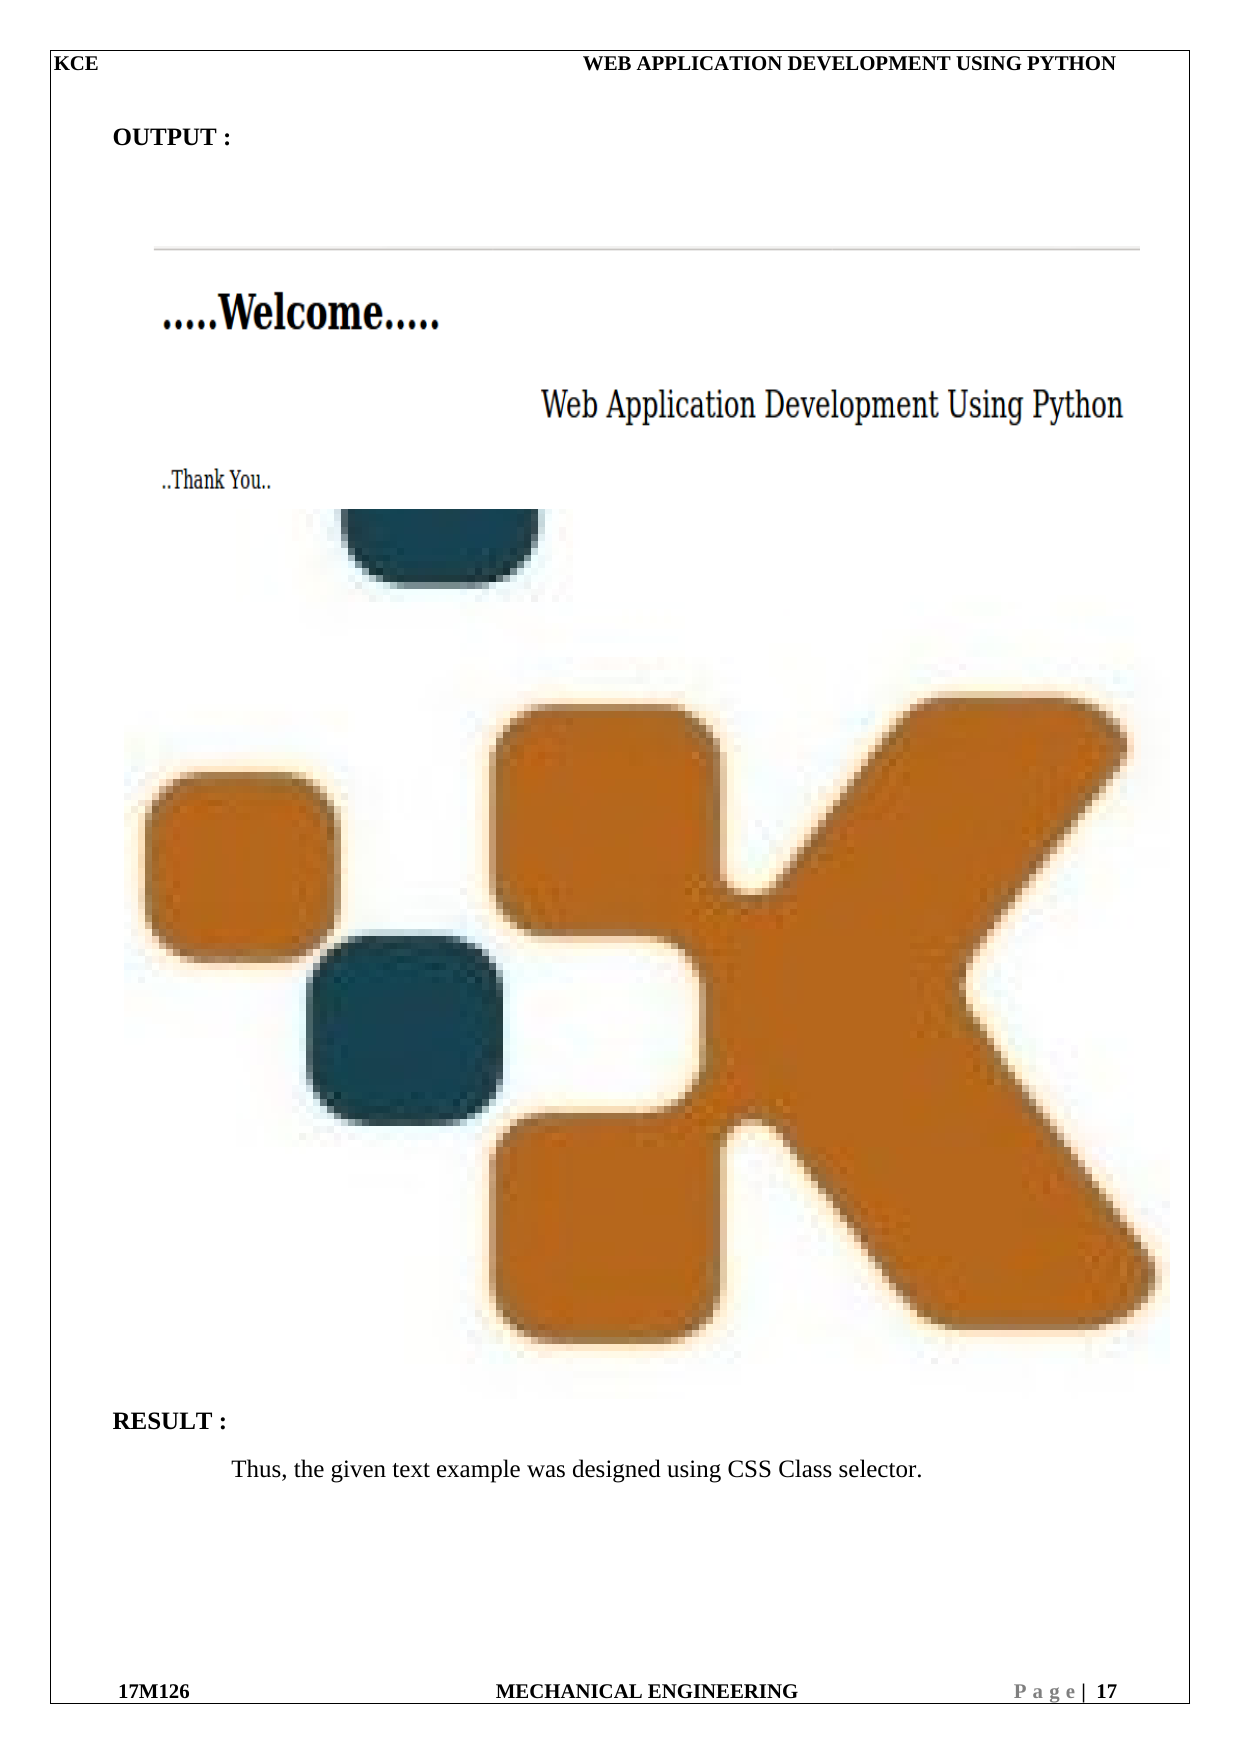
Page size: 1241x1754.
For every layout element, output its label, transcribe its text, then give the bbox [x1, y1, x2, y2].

text Thus, the given text example was designed using CSS Class selector. [112, 1454, 1181, 1482]
text OUTPUT : [112, 122, 1181, 151]
picture [124, 246, 1170, 1399]
text RESULT : [112, 1406, 1181, 1435]
